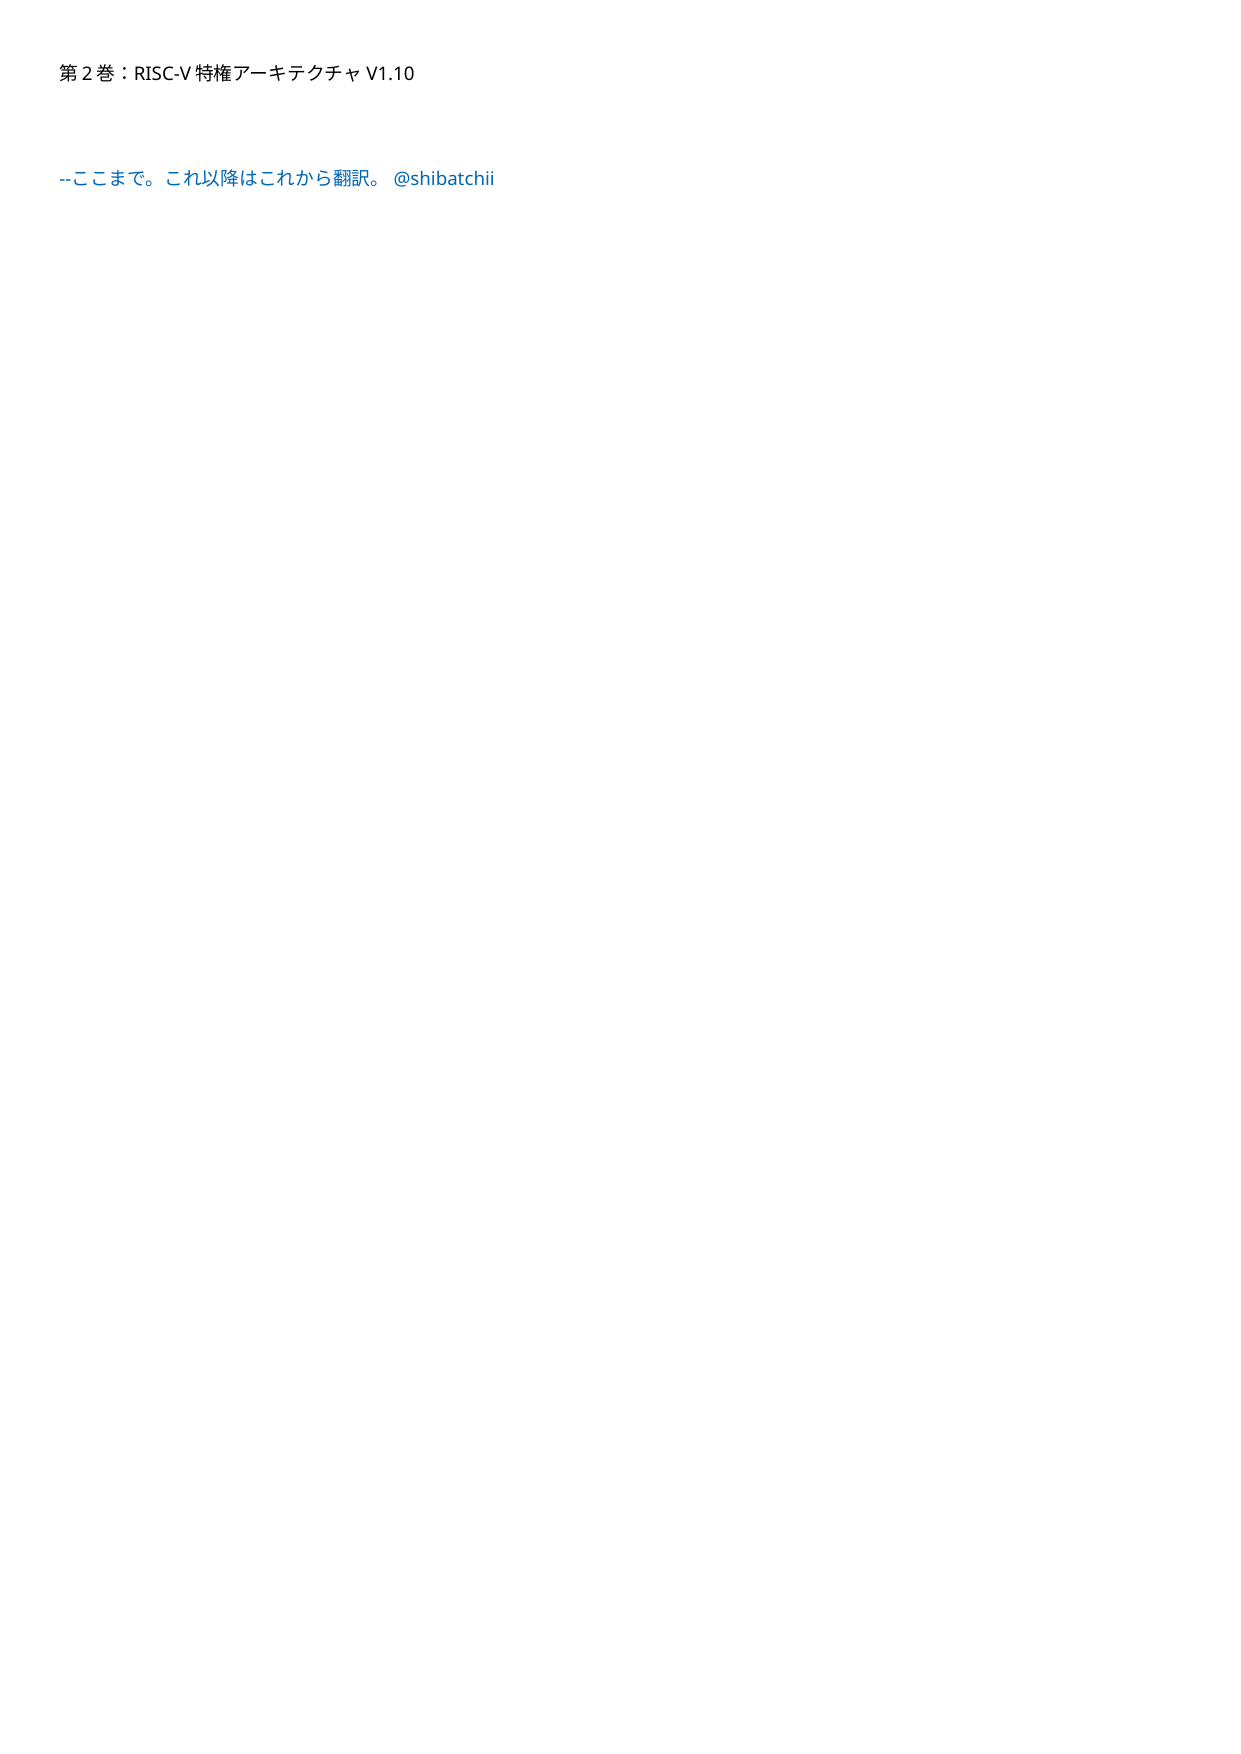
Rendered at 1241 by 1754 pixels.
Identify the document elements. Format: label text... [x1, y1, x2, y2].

text --ここまで。これ以降はこれから翻訳。 @shibatchii [59, 166, 1181, 191]
